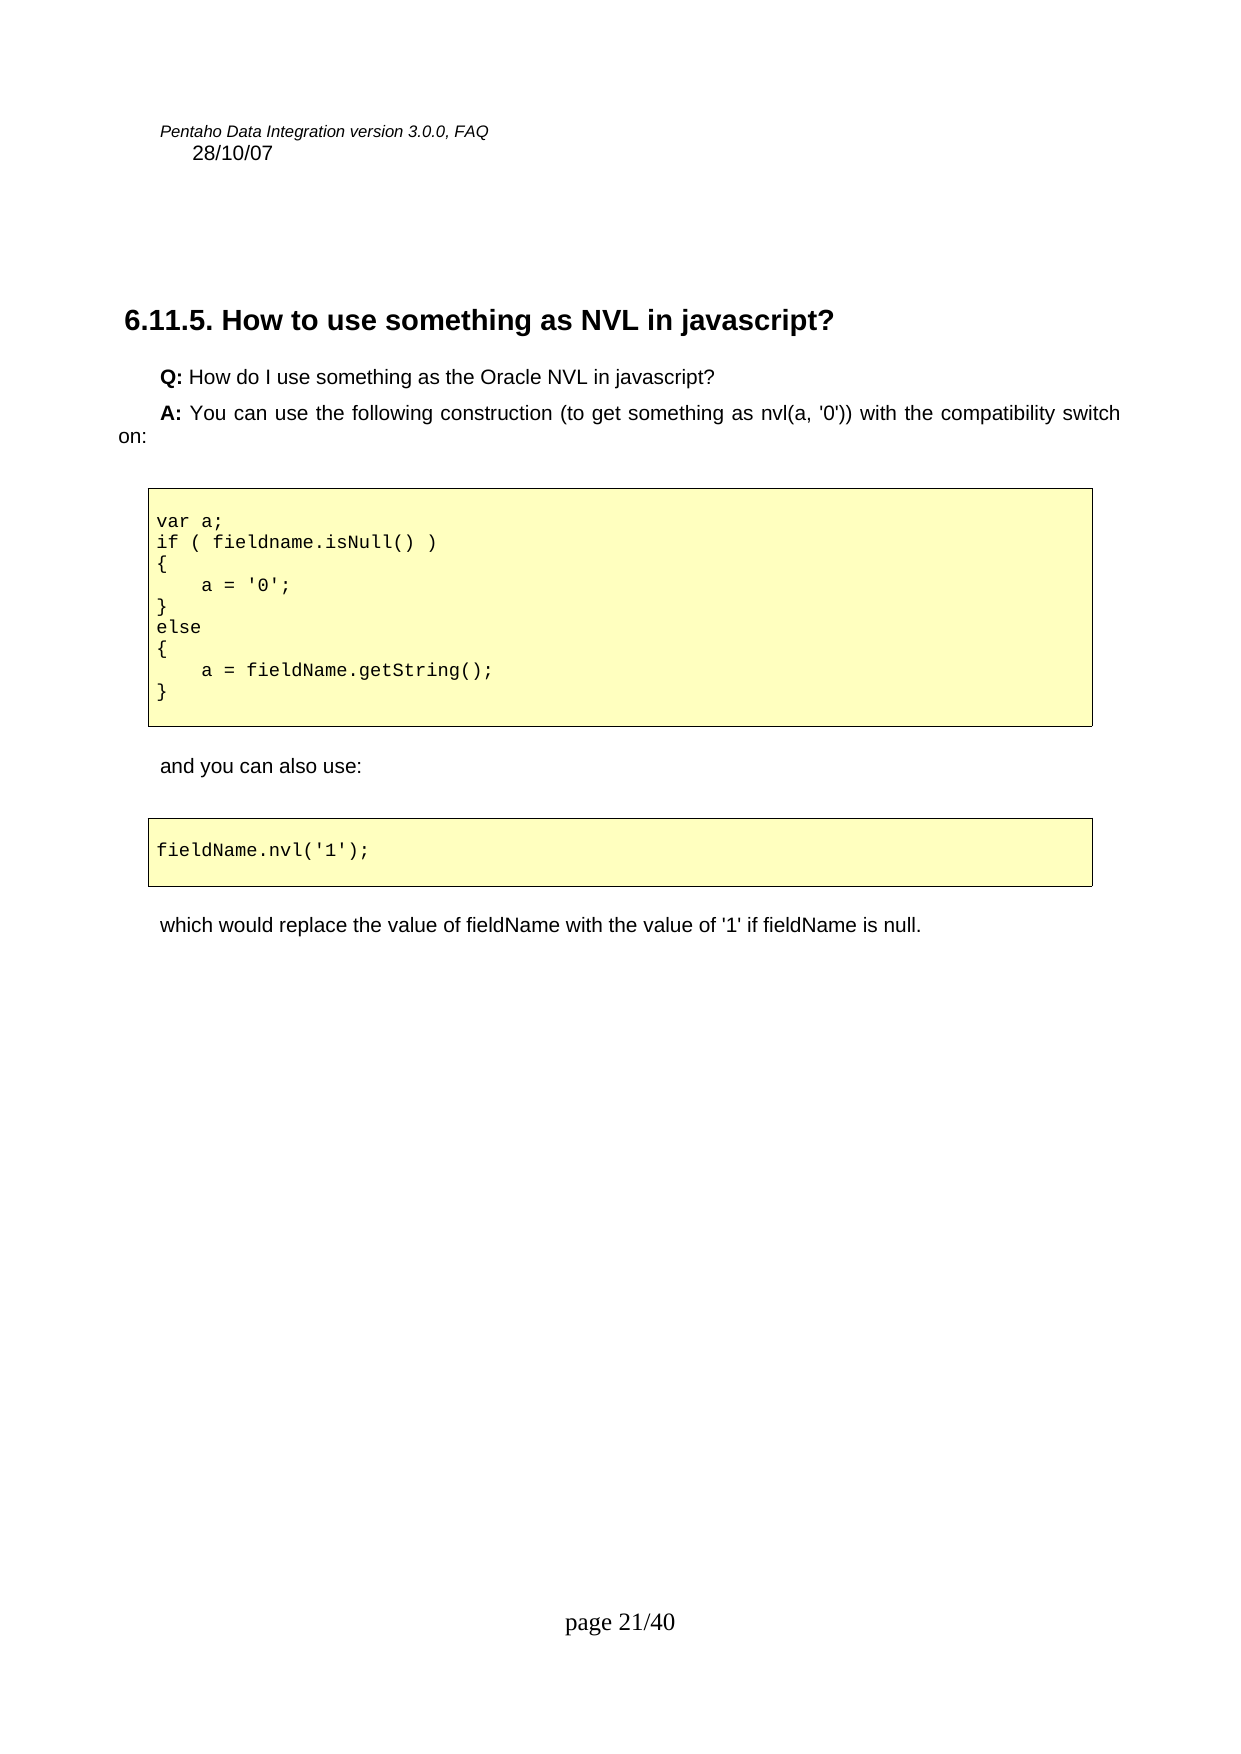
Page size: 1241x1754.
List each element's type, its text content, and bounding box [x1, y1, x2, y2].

text else [149, 616, 1092, 637]
text which would replace the value of fieldName with the value of '1' if fieldName is null. [118, 913, 1122, 937]
text if ( fieldname.isNull() ) [149, 531, 1092, 552]
text var a; [149, 509, 1092, 531]
text a = fieldName.getString(); [149, 658, 1092, 679]
text } [149, 594, 1092, 616]
text and you can also use: [118, 754, 1122, 777]
text { [149, 637, 1092, 658]
text a = '0'; [149, 573, 1092, 594]
text Q: How do I use something as the Oracle NVL in javascript? [118, 366, 1122, 389]
text } [149, 679, 1092, 701]
subtitle How to use something as NVL in javascript? [124, 304, 1122, 336]
text A: You can use the following construction (to get something as nvl(a, '0')) with the compatibility switch on: [118, 402, 1122, 448]
text fieldName.nvl('1'); [149, 839, 1092, 860]
text { [149, 552, 1092, 573]
